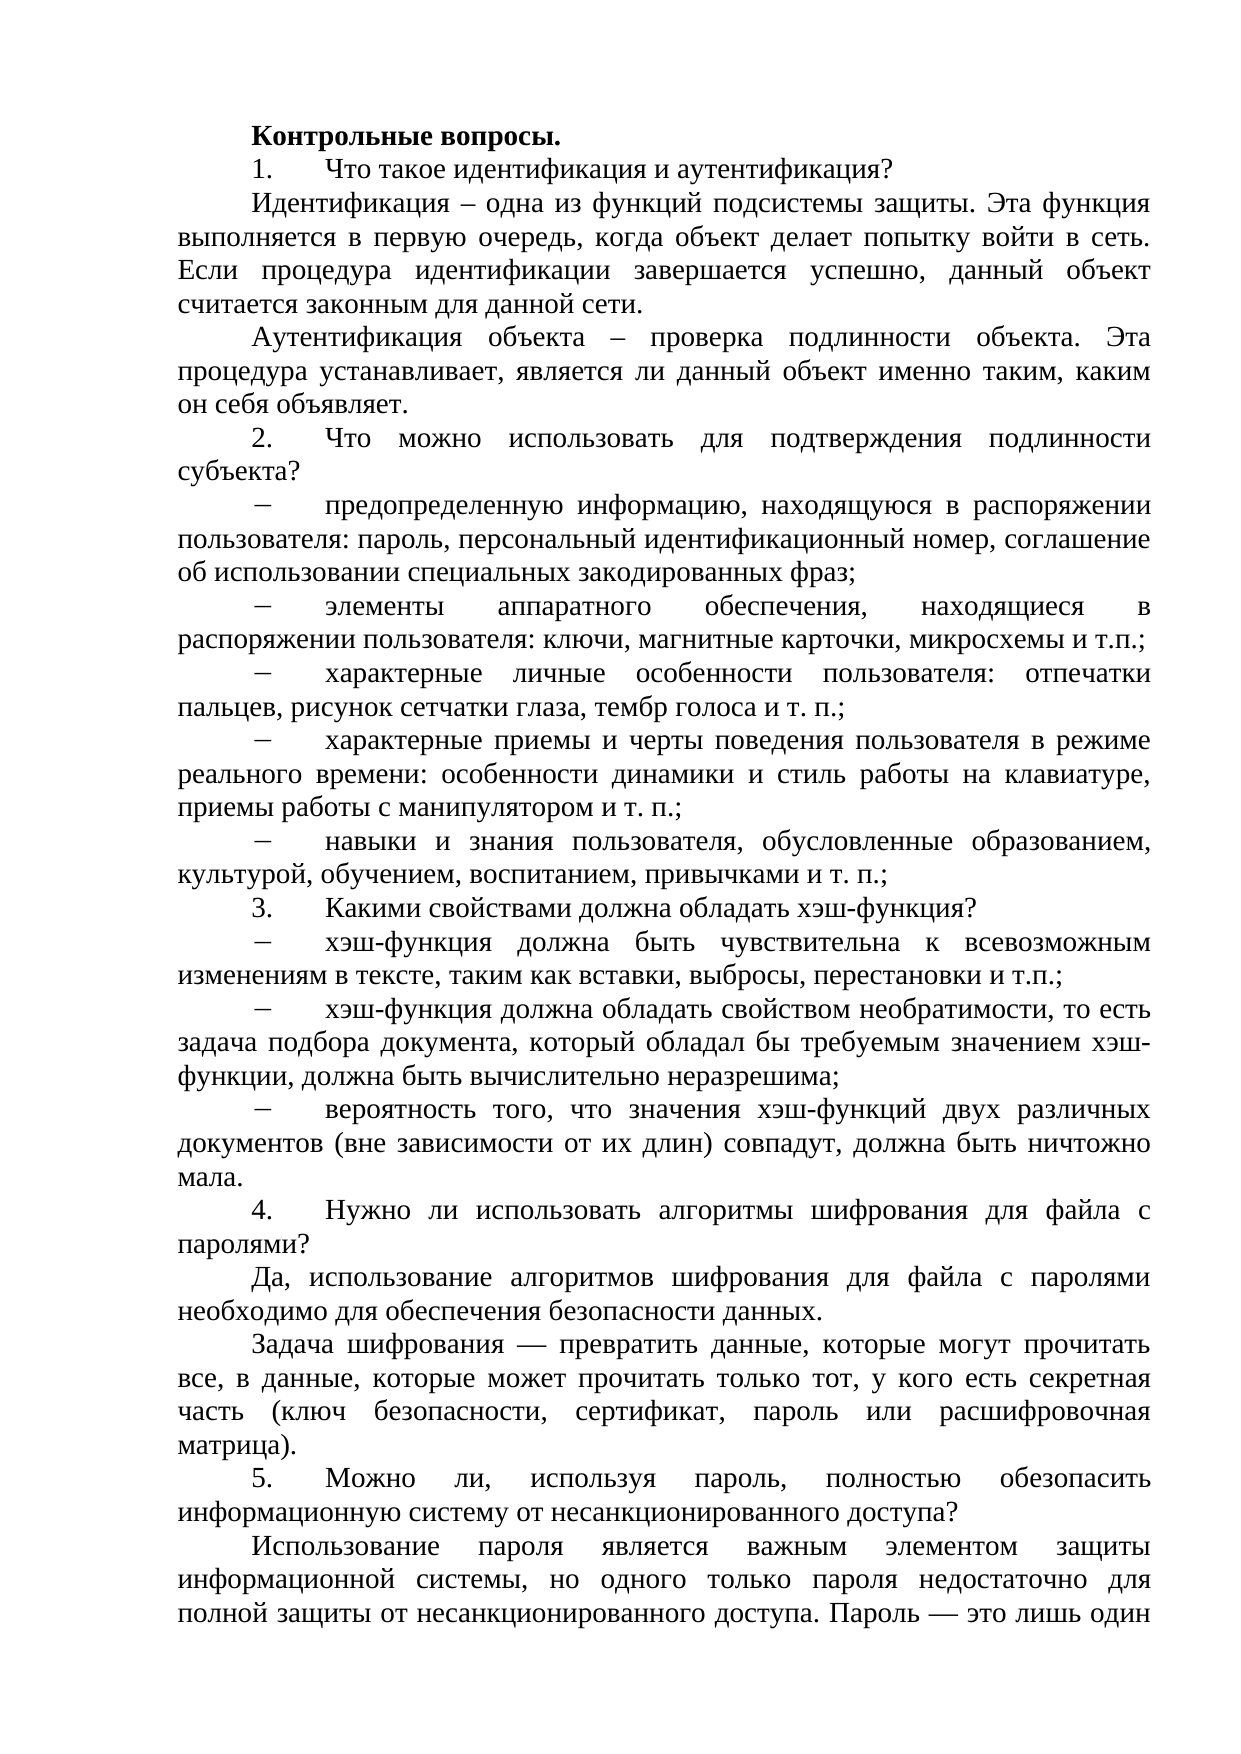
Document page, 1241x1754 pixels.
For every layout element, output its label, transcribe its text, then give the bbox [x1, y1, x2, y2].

text Задача шифрования — превратить данные, которые могут прочитать все, в данные, которые может прочитать только тот, у кого есть секретная часть (ключ безопасности, сертификат, пароль или расшифровочная матрица). [177, 1326, 1152, 1461]
list предопределенную информацию, находящуюся в распоряжении пользователя: пароль, персональный идентификационный номер, соглашение об использовании специальных закодированных фраз; [177, 487, 1152, 588]
list хэш-функция должна быть чувствительна к всевозможным изменениям в тексте, таким как вставки, выбросы, перестановки и т.п.; [177, 924, 1152, 991]
list вероятность того, что значения хэш-функций двух различных документов (вне зависимости от их длин) совпадут, должна быть ничтожно мала. [177, 1092, 1152, 1192]
list Какими свойствами должна обладать хэш-функция? [177, 890, 1152, 924]
text Контрольные вопросы. [177, 118, 1152, 152]
list Что можно использовать для подтверждения подлинности субъекта? [177, 420, 1152, 487]
text Использование пароля является важным элементом защиты информационной системы, но одного только пароля недостаточно для полной защиты от несанкционированного доступа. Пароль — это лишь один [177, 1528, 1152, 1628]
text Да, использование алгоритмов шифрования для файла с паролями необходимо для обеспечения безопасности данных. [177, 1259, 1152, 1326]
list элементы аппаратного обеспечения, находящиеся в распоряжении пользователя: ключи, магнитные карточки, микросхемы и т.п.; [177, 588, 1152, 655]
list Нужно ли использовать алгоритмы шифрования для файла с паролями? [177, 1192, 1152, 1259]
text Аутентификация объекта – проверка подлинности объекта. Эта процедура устанавливает, является ли данный объект именно таким, каким он себя объявляет. [177, 319, 1152, 420]
list хэш-функция должна обладать свойством необратимости, то есть задача подбора документа, который обладал бы требуемым значением хэш-функции, должна быть вычислительно неразрешима; [177, 991, 1152, 1092]
list характерные приемы и черты поведения пользователя в режиме реального времени: особенности динамики и стиль работы на клавиатуре, приемы работы с манипулятором и т. п.; [177, 722, 1152, 823]
list Можно ли, используя пароль, полностью обезопасить информационную систему от несанкционированного доступа? [177, 1461, 1152, 1528]
list характерные личные особенности пользователя: отпечатки пальцев, рисунок сетчатки глаза, тембр голоса и т. п.; [177, 655, 1152, 722]
list навыки и знания пользователя, обусловленные образованием, культурой, обучением, воспитанием, привычками и т. п.; [177, 823, 1152, 890]
list Что такое идентификация и аутентификация? [177, 152, 1152, 185]
text Идентификация – одна из функций подсистемы защиты. Эта функция выполняется в первую очередь, когда объект делает попытку войти в сеть. Если процедура идентификации завершается успешно, данный объект считается законным для данной сети. [177, 185, 1152, 319]
